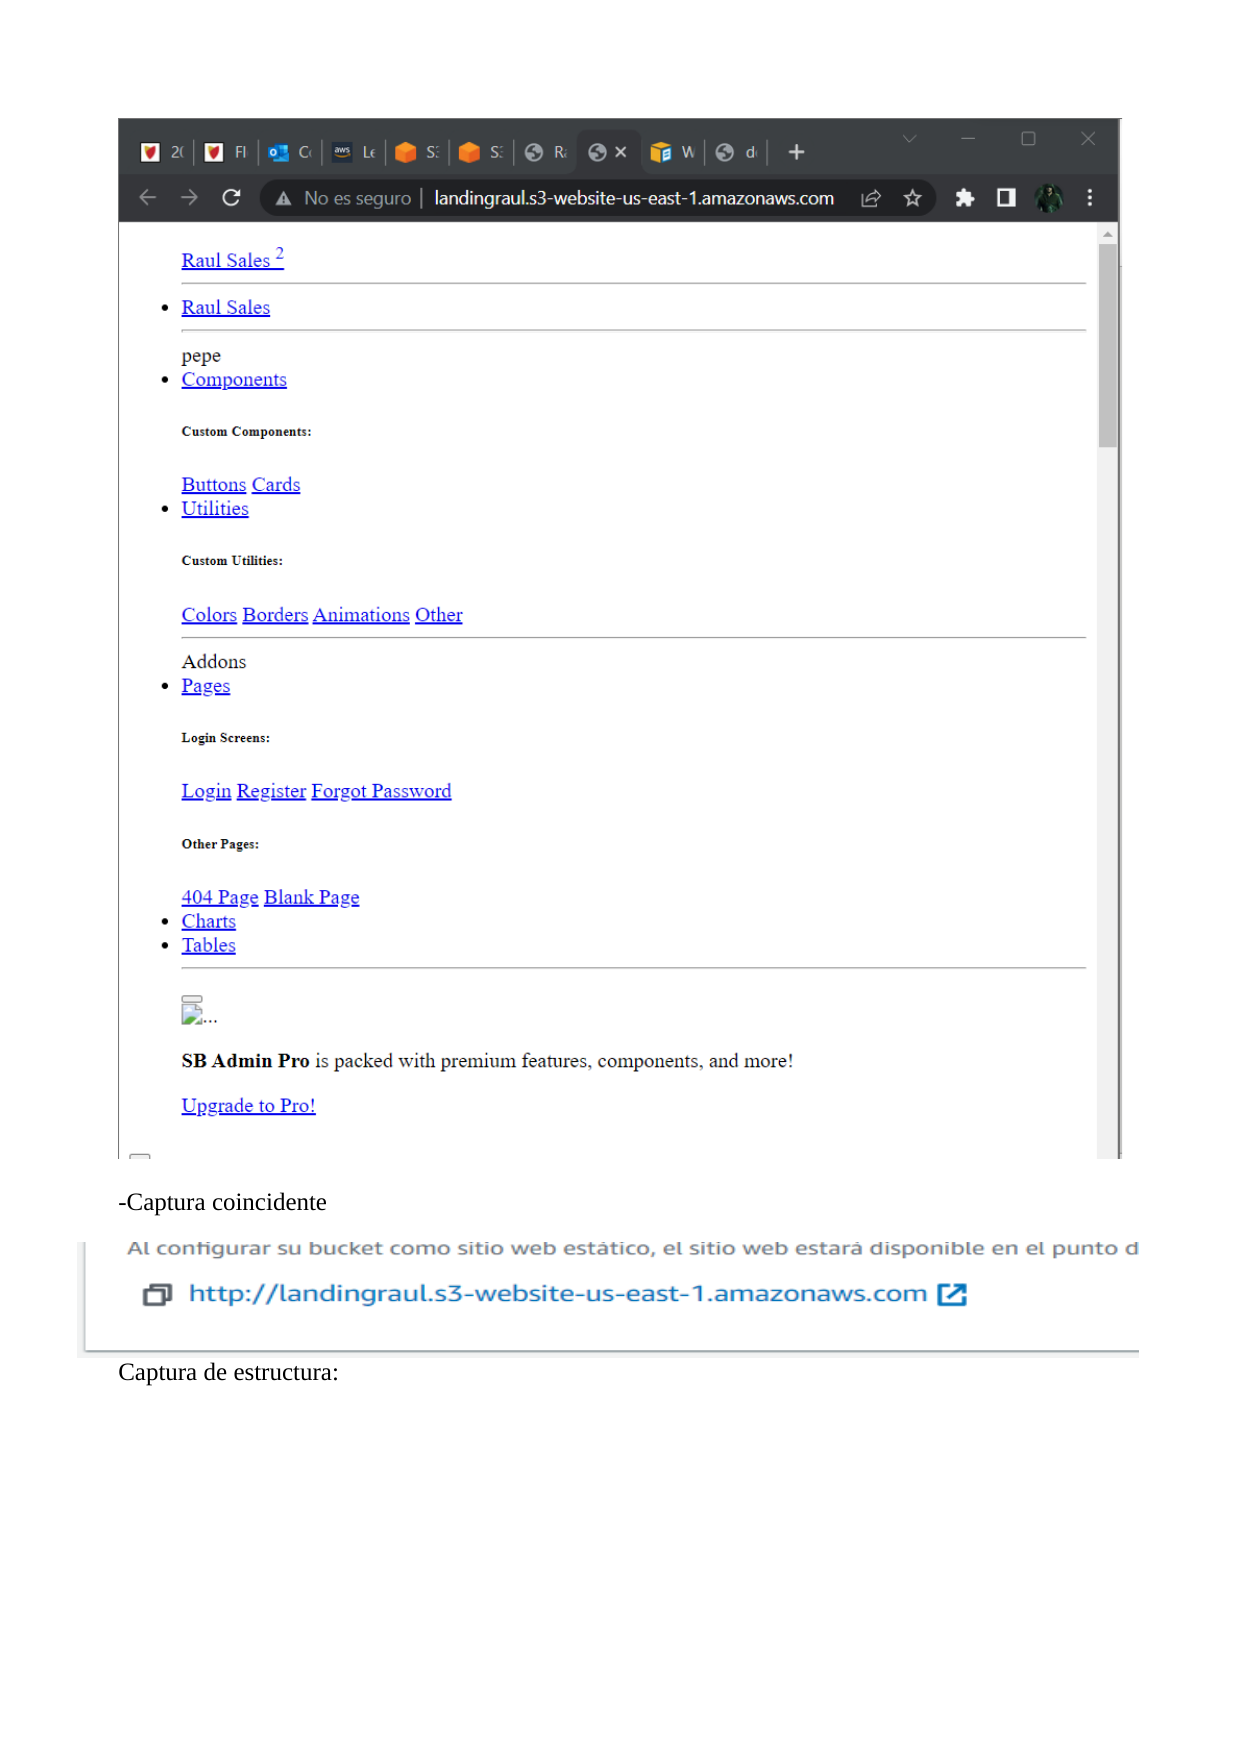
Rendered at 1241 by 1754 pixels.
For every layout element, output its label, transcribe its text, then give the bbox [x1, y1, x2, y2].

text Captura de estructura: [118, 1358, 1122, 1386]
text -Captura coincidente [118, 1187, 1122, 1216]
picture [77, 1242, 1139, 1358]
picture [118, 118, 1123, 1159]
